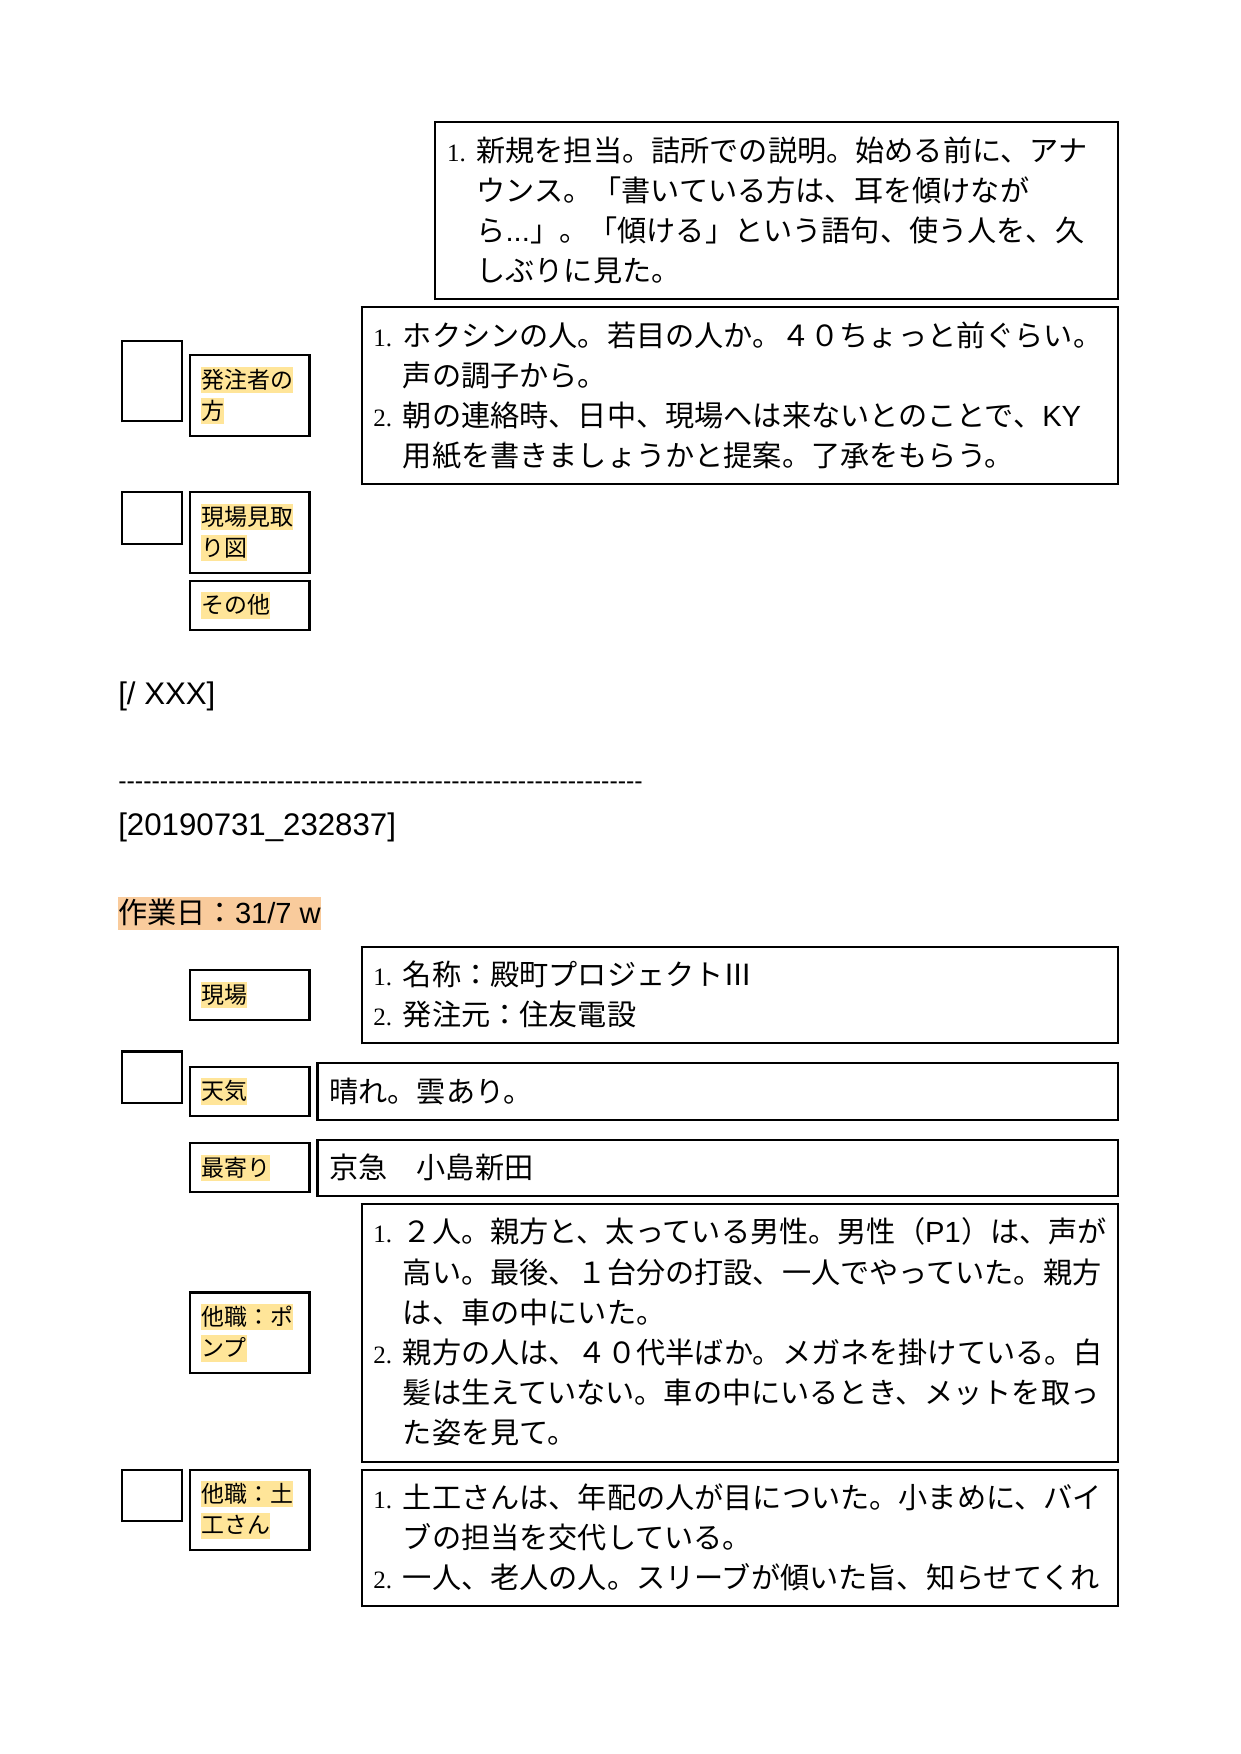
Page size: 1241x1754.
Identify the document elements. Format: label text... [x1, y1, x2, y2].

table_cell 他職：ポンプ [186, 1200, 313, 1466]
text [20190731_232837] [118, 806, 1122, 842]
table_cell 最寄り [186, 1136, 313, 1200]
table_cell [118, 1136, 186, 1200]
table_cell ２人。親方と、太っている男性。男性（P1）は、声が高い。最後、１台分の打設、一人でやっていた。親方は、車の中にいた。 親方の人は、４０代半ばか。メガネを掛けている。白髪は生えていない。車の中にいるとき、メットを取った姿を見て。 [314, 1200, 1122, 1466]
table_cell [314, 577, 1122, 634]
table_cell 発注者の方 [186, 303, 313, 488]
text 作業日：31/7 w [118, 897, 1122, 930]
table_cell 土工さんは、年配の人が目についた。小まめに、バイブの担当を交代している。 一人、老人の人。スリーブが傾いた旨、知らせてくれ [314, 1466, 1122, 1610]
table_cell 所長さんか、年配の人。メガネを掛けている。小柄。１６０ぐらいか。スラブに出て、自ら、ドレインの金物の位置を改めたりしている。 ミキサーの追加の是非、自ら判断して、指示を出している。 もう一人。こちらも、年配の人。朝の朝礼時、「雨は降らない！」と思い立てて、仕事をやろう。と、呼びかける。 ３人目は、若い人。３０後半ぐらいか。背は、１７５、もう少し。メガメあり（？）。言葉に、訛りあり。東北か、あるいは北陸などか？ 新規を担当。詰所での説明。始める前に、アナウンス。「書いている方は、耳を傾けながら...」。「傾ける」という語句、使う人を、久しぶりに見た。 [314, 118, 1122, 303]
table_cell [314, 488, 1122, 577]
table_cell [186, 118, 313, 303]
table_header 現場 [186, 943, 313, 1047]
table_cell [118, 1048, 186, 1136]
table_cell 晴れ。雲あり。 [314, 1048, 1122, 1136]
table_cell 天気 [186, 1048, 313, 1136]
table_cell [118, 577, 186, 634]
table_cell 他職：土工さん [186, 1466, 313, 1610]
table_cell [118, 303, 186, 488]
table_cell [118, 488, 186, 577]
text --------------------------------------------------------------- [118, 766, 1122, 795]
table_cell ホクシンの人。若目の人か。４０ちょっと前ぐらい。声の調子から。 朝の連絡時、日中、現場へは来ないとのことで、KY用紙を書きましょうかと提案。了承をもらう。 [314, 303, 1122, 488]
table_cell その他 [186, 577, 313, 634]
table_cell [118, 1466, 186, 1610]
table_cell [118, 118, 186, 303]
text [/ XXX] [118, 675, 1122, 711]
table_cell [118, 1200, 186, 1466]
table_header 名称：殿町プロジェクトⅢ 発注元：住友電設 [314, 943, 1122, 1047]
table_cell 京急 小島新田 [314, 1136, 1122, 1200]
table_header [118, 943, 186, 1047]
table_cell 現場見取り図 [186, 488, 313, 577]
